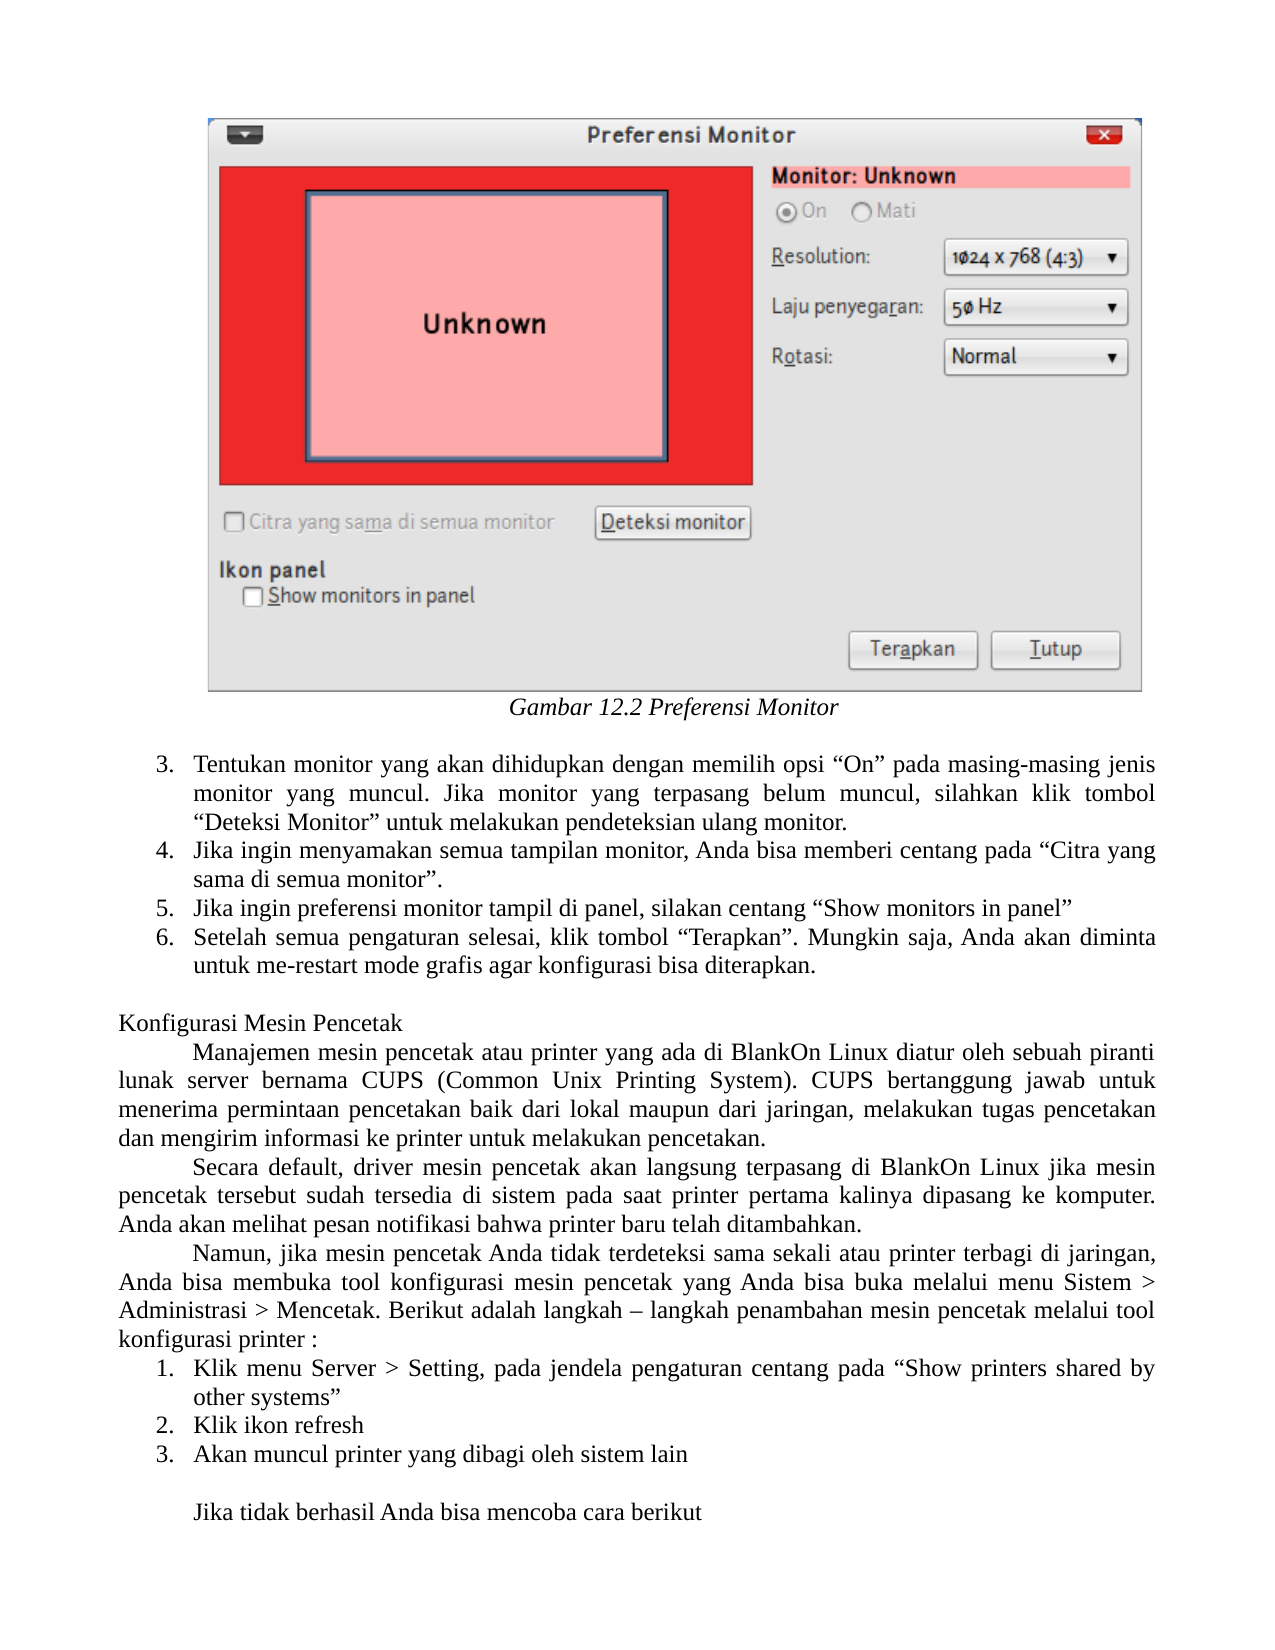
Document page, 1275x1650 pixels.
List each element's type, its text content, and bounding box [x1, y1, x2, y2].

list Klik ikon refresh [156, 1410, 1157, 1439]
list Jika tidak berhasil Anda bisa mencoba cara berikut [156, 1497, 1157, 1525]
picture [207, 118, 1143, 692]
list Jika ingin preferensi monitor tampil di panel, silakan centang “Show monitors in panel” [156, 893, 1157, 922]
text Konfigurasi Mesin Pencetak [118, 1008, 1157, 1037]
list Setelah semua pengaturan selesai, klik tombol “Terapkan”. Mungkin saja, Anda akan diminta untuk me-restart mode grafis agar konfigurasi bisa diterapkan. [156, 922, 1157, 979]
list Klik menu Server > Setting, pada jendela pengaturan centang pada “Show printers shared by other systems” [156, 1353, 1157, 1410]
list Jika ingin menyamakan semua tampilan monitor, Anda bisa memberi centang pada “Citra yang sama di semua monitor”. [156, 835, 1157, 893]
list Tentukan monitor yang akan dihidupkan dengan memilih opsi “On” pada masing-masing jenis monitor yang muncul. Jika monitor yang terpasang belum muncul, silahkan klik tombol “Deteksi Monitor” untuk melakukan pendeteksian ulang monitor. [156, 749, 1157, 835]
text Namun, jika mesin pencetak Anda tidak terdeteksi sama sekali atau printer terbagi di jaringan, Anda bisa membuka tool konfigurasi mesin pencetak yang Anda bisa buka melalui menu Sistem > Administrasi > Mencetak. Berikut adalah langkah – langkah penambahan mesin pencetak melalui tool konfigurasi printer : [118, 1238, 1157, 1353]
text Secara default, driver mesin pencetak akan langsung terpasang di BlankOn Linux jika mesin pencetak tersebut sudah tersedia di sistem pada saat printer pertama kalinya dipasang ke komputer. Anda akan melihat pesan notifikasi bahwa printer baru telah ditambahkan. [118, 1152, 1157, 1238]
list Gambar 12.2 Preferensi Monitor [156, 692, 1157, 720]
text Manajemen mesin pencetak atau printer yang ada di BlankOn Linux diatur oleh sebuah piranti lunak server bernama CUPS (Common Unix Printing System). CUPS bertanggung jawab untuk menerima permintaan pencetakan baik dari lokal maupun dari jaringan, melakukan tugas pencetakan dan mengirim informasi ke printer untuk melakukan pencetakan. [118, 1037, 1157, 1152]
list Akan muncul printer yang dibagi oleh sistem lain [156, 1439, 1157, 1468]
